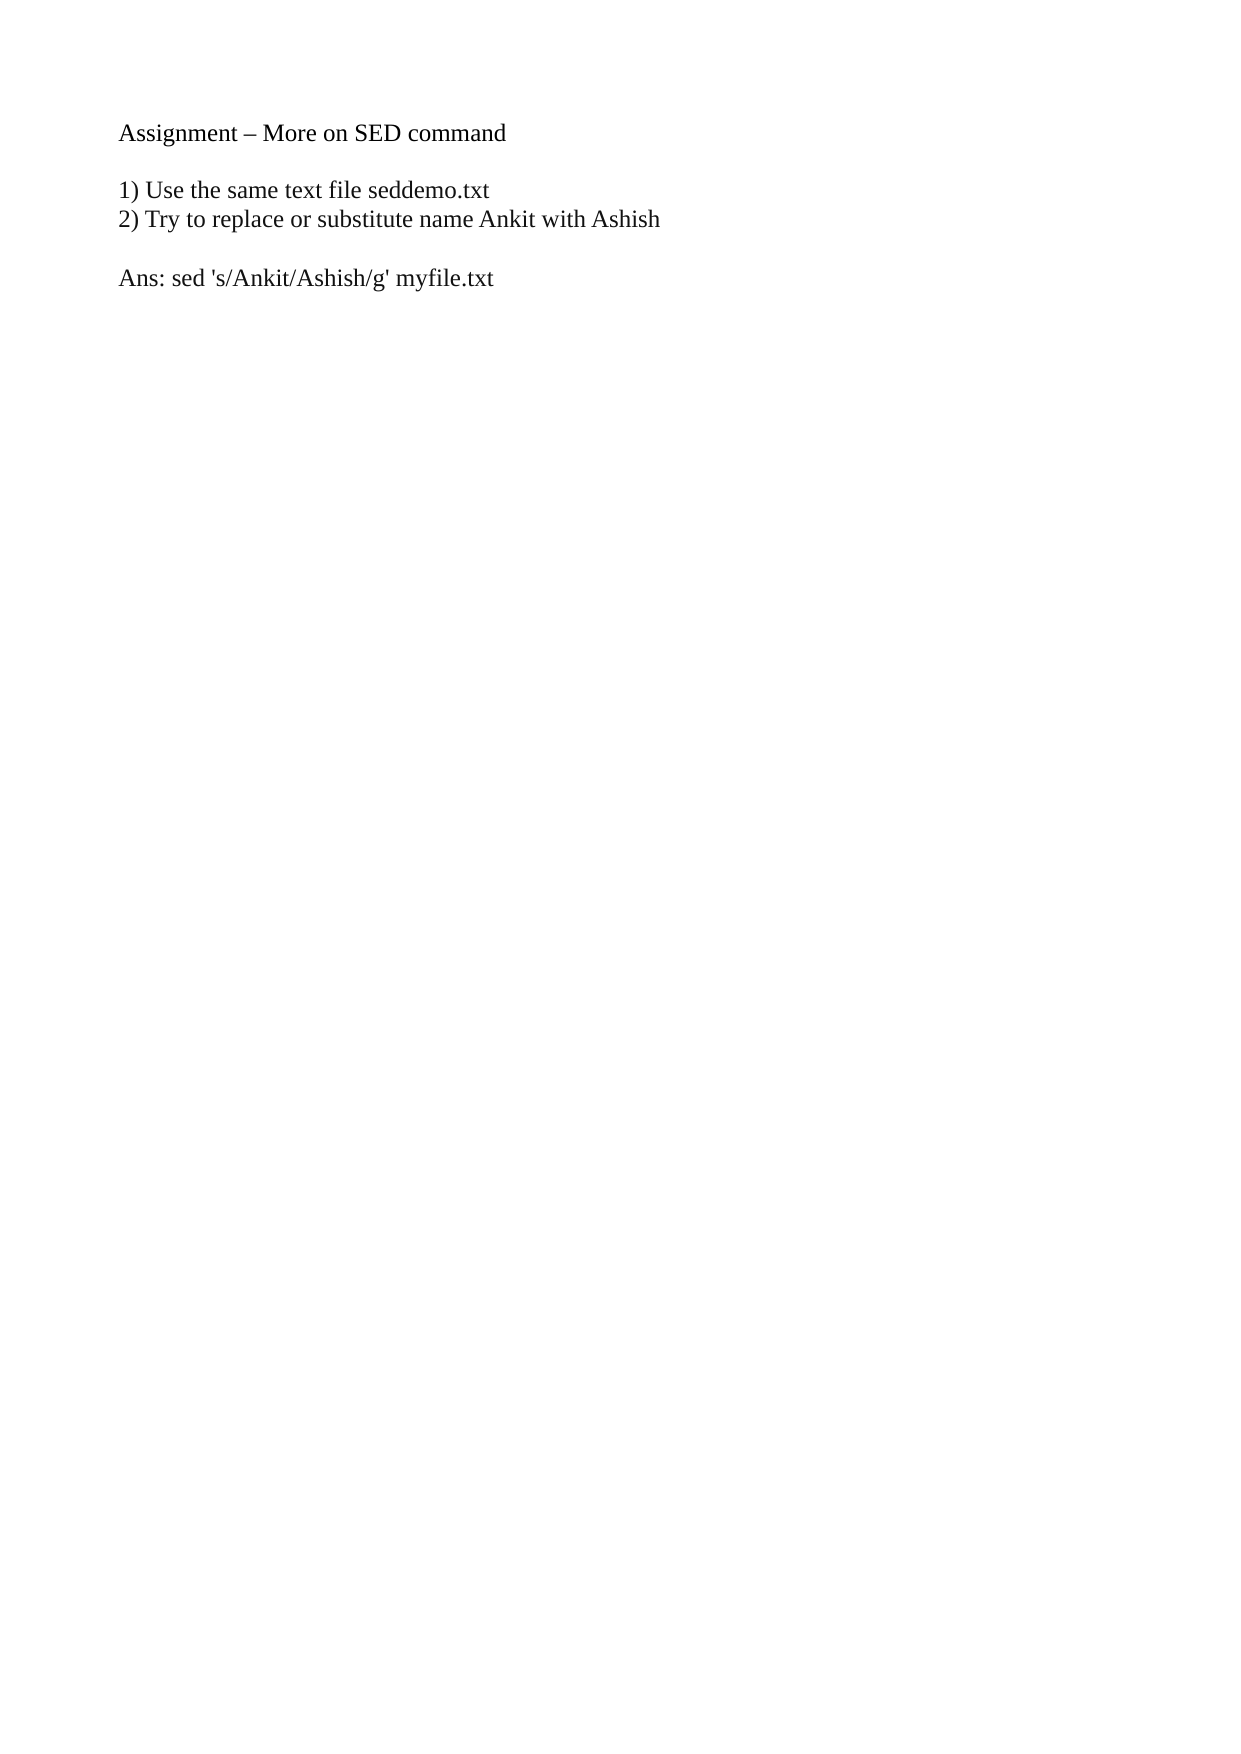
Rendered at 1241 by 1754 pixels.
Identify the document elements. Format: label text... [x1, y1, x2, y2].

text Assignment – More on SED command [118, 118, 1122, 147]
text 2) Try to replace or substitute name Ankit with Ashish [118, 204, 1122, 233]
text 1) Use the same text file seddemo.txt [118, 176, 1122, 204]
text Ans: sed 's/Ankit/Ashish/g' myfile.txt [118, 263, 1122, 291]
